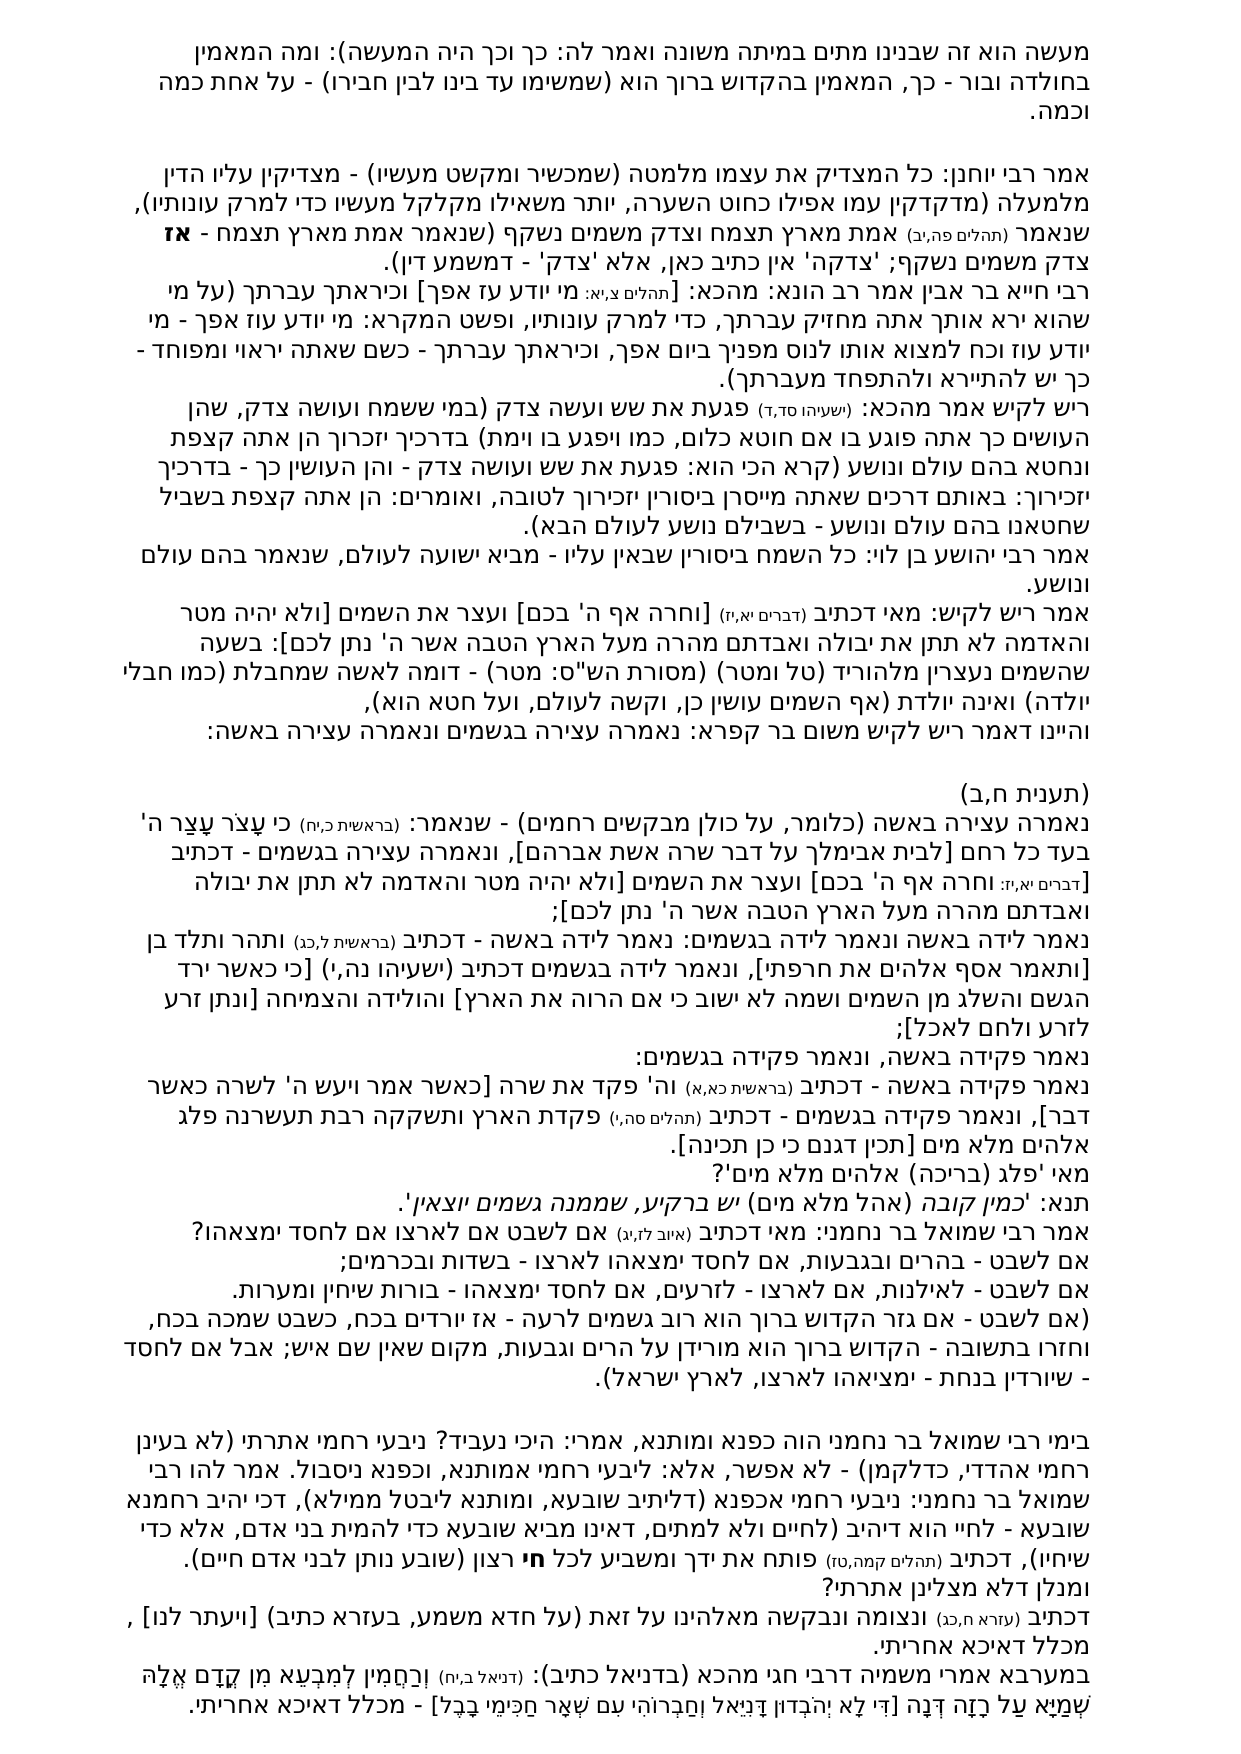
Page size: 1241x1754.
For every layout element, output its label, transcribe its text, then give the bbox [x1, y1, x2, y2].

text והיינו דאמר ריש לקיש משום בר קפרא: נאמרה עצירה בגשמים ונאמרה עצירה באשה: [120, 716, 1090, 745]
text במערבא אמרי משמיה דרבי חגי מהכא (בדניאל כתיב): (דניאל ב,יח) וְרַחֲמִין לְמִבְעֵא מִן קֳדָם אֱלָהּ שְׁמַיָּא עַל רָזָה דְּנָה [דִּי לָא יְהֹבְדוּן דָּנִיֵּאל וְחַבְרוֹהִי עִם שְׁאָר חַכִּימֵי בָבֶל] - מכלל דאיכא אחריתי. [120, 1661, 1090, 1719]
text אמר רבי שמואל בר נחמני: מאי דכתיב (איוב לז,יג) אם לשבט אם לארצו אם לחסד ימצאהו? [120, 1217, 1090, 1246]
text אמר רבי יהושע בן לוי: כל השמח ביסורין שבאין עליו - מביא ישועה לעולם, שנאמר בהם עולם ונושע. [120, 541, 1090, 599]
text אם לשבט - בהרים ובגבעות, אם לחסד ימצאהו לארצו - בשדות ובכרמים; [120, 1246, 1090, 1275]
text נאמר פקידה באשה, ונאמר פקידה בגשמים: [120, 1043, 1090, 1072]
text תנא: 'כמין קובה (אהל מלא מים) יש ברקיע, שממנה גשמים יוצאין'. [120, 1188, 1090, 1217]
text אם לשבט - לאילנות, אם לארצו - לזרעים, אם לחסד ימצאהו - בורות שיחין ומערות. [120, 1275, 1090, 1304]
text אמר ריש לקיש: מאי דכתיב (דברים יא,יז) [וחרה אף ה' בכם] ועצר את השמים [ולא יהיה מטר והאדמה לא תתן את יבולה ואבדתם מהרה מעל הארץ הטבה אשר ה' נתן לכם]: בשעה שהשמים נעצרין מלהוריד (טל ומטר) (מסורת הש"ס: מטר) - דומה לאשה שמחבלת (כמו חבלי יולדה) ואינה יולדת (אף השמים עושין כן, וקשה לעולם, ועל חטא הוא), [120, 599, 1090, 716]
text רבי חייא בר אבין אמר רב הונא: מהכא: [תהלים צ,יא: מי יודע עז אפך] וכיראתך עברתך (על מי שהוא ירא אותך אתה מחזיק עברתך, כדי למרק עונותיו, ופשט המקרא: מי יודע עוז אפך - מי יודע עוז וכח למצוא אותו לנוס מפניך ביום אפך, וכיראתך עברתך - כשם שאתה יראוי ומפוחד - כך יש להתיירא ולהתפחד מעברתך). [120, 276, 1090, 394]
text נאמרה עצירה באשה (כלומר, על כולן מבקשים רחמים) - שנאמר: (בראשית כ,יח) כי עָצֹר עָצַר ה' בעד כל רחם [לבית אבימלך על דבר שרה אשת אברהם], ונאמרה עצירה בגשמים - דכתיב [דברים יא,יז: וחרה אף ה' בכם] ועצר את השמים [ולא יהיה מטר והאדמה לא תתן את יבולה ואבדתם מהרה מעל הארץ הטבה אשר ה' נתן לכם]; [120, 808, 1090, 925]
text אמר רבי יוחנן: כל המצדיק את עצמו מלמטה (שמכשיר ומקשט מעשיו) - מצדיקין עליו הדין מלמעלה (מדקדקין עמו אפילו כחוט השערה, יותר משאילו מקלקל מעשיו כדי למרק עונותיו), שנאמר (תהלים פה,יב) אמת מארץ תצמח וצדק משמים נשקף (שנאמר אמת מארץ תצמח - אז צדק משמים נשקף; 'צדקה' אין כתיב כאן, אלא 'צדק' - דמשמע דין). [120, 159, 1090, 276]
text ומנלן דלא מצלינן אתרתי? [120, 1573, 1090, 1602]
text נאמר לידה באשה ונאמר לידה בגשמים: נאמר לידה באשה - דכתיב (בראשית ל,כג) ותהר ותלד בן [ותאמר אסף אלהים את חרפתי], ונאמר לידה בגשמים דכתיב (ישעיהו נה,י) [כי כאשר ירד הגשם והשלג מן השמים ושמה לא ישוב כי אם הרוה את הארץ] והולידה והצמיחה [ונתן זרע לזרע ולחם לאכל]; [120, 925, 1090, 1043]
text (תענית ח,ב) [120, 779, 1090, 808]
text (אם לשבט - אם גזר הקדוש ברוך הוא רוב גשמים לרעה - אז יורדים בכח, כשבט שמכה בכח, וחזרו בתשובה - הקדוש ברוך הוא מורידן על הרים וגבעות, מקום שאין שם איש; אבל אם לחסד - שיורדין בנחת - ימציאהו לארצו, לארץ ישראל). [120, 1304, 1090, 1392]
text בימי רבי שמואל בר נחמני הוה כפנא ומותנא, אמרי: היכי נעביד? ניבעי רחמי אתרתי (לא בעינן רחמי אהדדי, כדלקמן) - לא אפשר, אלא: ליבעי רחמי אמותנא, וכפנא ניסבול. אמר להו רבי שמואל בר נחמני: ניבעי רחמי אכפנא (דליתיב שובעא, ומותנא ליבטל ממילא), דכי יהיב רחמנא שובעא - לחיי הוא דיהיב (לחיים ולא למתים, דאינו מביא שובעא כדי להמית בני אדם, אלא כדי שיחיו), דכתיב (תהלים קמה,טז) פותח את ידך ומשביע לכל חי רצון (שובע נותן לבני אדם חיים). [120, 1426, 1090, 1573]
text ריש לקיש אמר מהכא: (ישעיהו סד,ד) פגעת את שש ועשה צדק (במי ששמח ועושה צדק, שהן העושים כך אתה פוגע בו אם חוטא כלום, כמו ויפגע בו וימת) בדרכיך יזכרוך הן אתה קצפת ונחטא בהם עולם ונושע (קרא הכי הוא: פגעת את שש ועושה צדק - והן העושין כך - בדרכיך יזכירוך: באותם דרכים שאתה מייסרן ביסורין יזכירוך לטובה, ואומרים: הן אתה קצפת בשביל שחטאנו בהם עולם ונושע - בשבילם נושע לעולם הבא). [120, 394, 1090, 541]
text מעשה הוא זה שבנינו מתים במיתה משונה ואמר לה: כך וכך היה המעשה): ומה המאמין בחולדה ובור - כך, המאמין בהקדוש ברוך הוא (שמשימו עד בינו לבין חבירו) - על אחת כמה וכמה. [120, 37, 1090, 125]
text נאמר פקידה באשה - דכתיב (בראשית כא,א) וה' פקד את שרה [כאשר אמר ויעש ה' לשרה כאשר דבר], ונאמר פקידה בגשמים - דכתיב (תהלים סה,י) פקדת הארץ ותשקקה רבת תעשרנה פלג אלהים מלא מים [תכין דגנם כי כן תכינה]. [120, 1072, 1090, 1159]
text דכתיב (עזרא ח,כג) ונצומה ונבקשה מאלהינו על זאת (על חדא משמע, בעזרא כתיב) [ויעתר לנו] , מכלל דאיכא אחריתי. [120, 1602, 1090, 1661]
text מאי 'פלג (בריכה) אלהים מלא מים'? [120, 1159, 1090, 1188]
